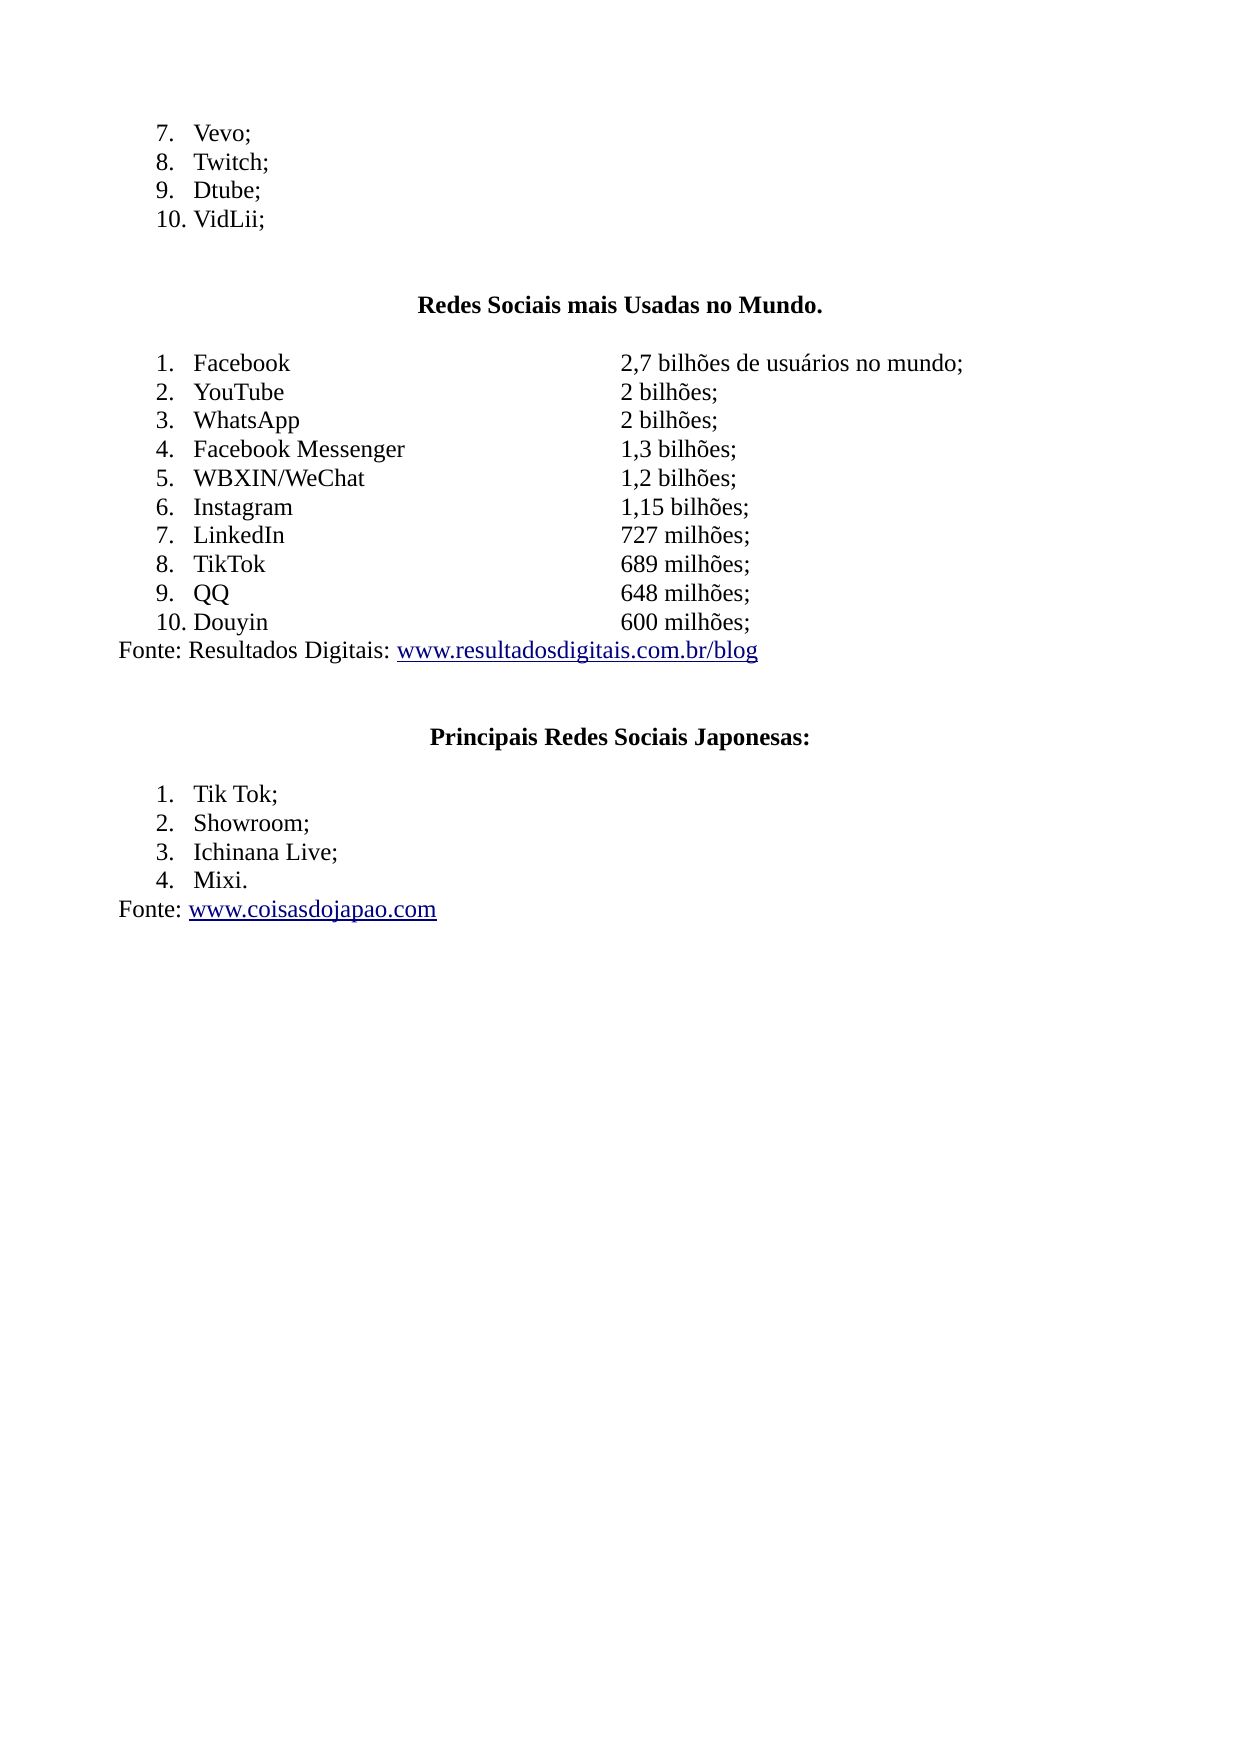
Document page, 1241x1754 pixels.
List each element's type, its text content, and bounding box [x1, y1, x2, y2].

text Fonte: www.coisasdojapao.com [118, 894, 1122, 923]
list Facebook Messenger 1,3 bilhões; [156, 434, 1122, 463]
list YouTube 2 bilhões; [156, 377, 1122, 406]
list VidLii; [156, 204, 1122, 233]
list Vevo; [156, 118, 1122, 147]
list TikTok 689 milhões; [156, 549, 1122, 578]
list Showroom; [156, 808, 1122, 837]
list Douyin 600 milhões; [156, 607, 1122, 636]
list WBXIN/WeChat 1,2 bilhões; [156, 463, 1122, 492]
list Tik Tok; [156, 779, 1122, 808]
list WhatsApp 2 bilhões; [156, 406, 1122, 434]
list Facebook 2,7 bilhões de usuários no mundo; [156, 348, 1122, 377]
list Ichinana Live; [156, 837, 1122, 866]
list Dtube; [156, 176, 1122, 204]
list Instagram 1,15 bilhões; [156, 492, 1122, 521]
text Fonte: Resultados Digitais: www.resultadosdigitais.com.br/blog [118, 636, 1122, 664]
list Twitch; [156, 147, 1122, 176]
list Mixi. [156, 866, 1122, 894]
list LinkedIn 727 milhões; [156, 521, 1122, 549]
list QQ 648 milhões; [156, 578, 1122, 607]
text Principais Redes Sociais Japonesas: [118, 722, 1122, 751]
text Redes Sociais mais Usadas no Mundo. [118, 291, 1122, 319]
